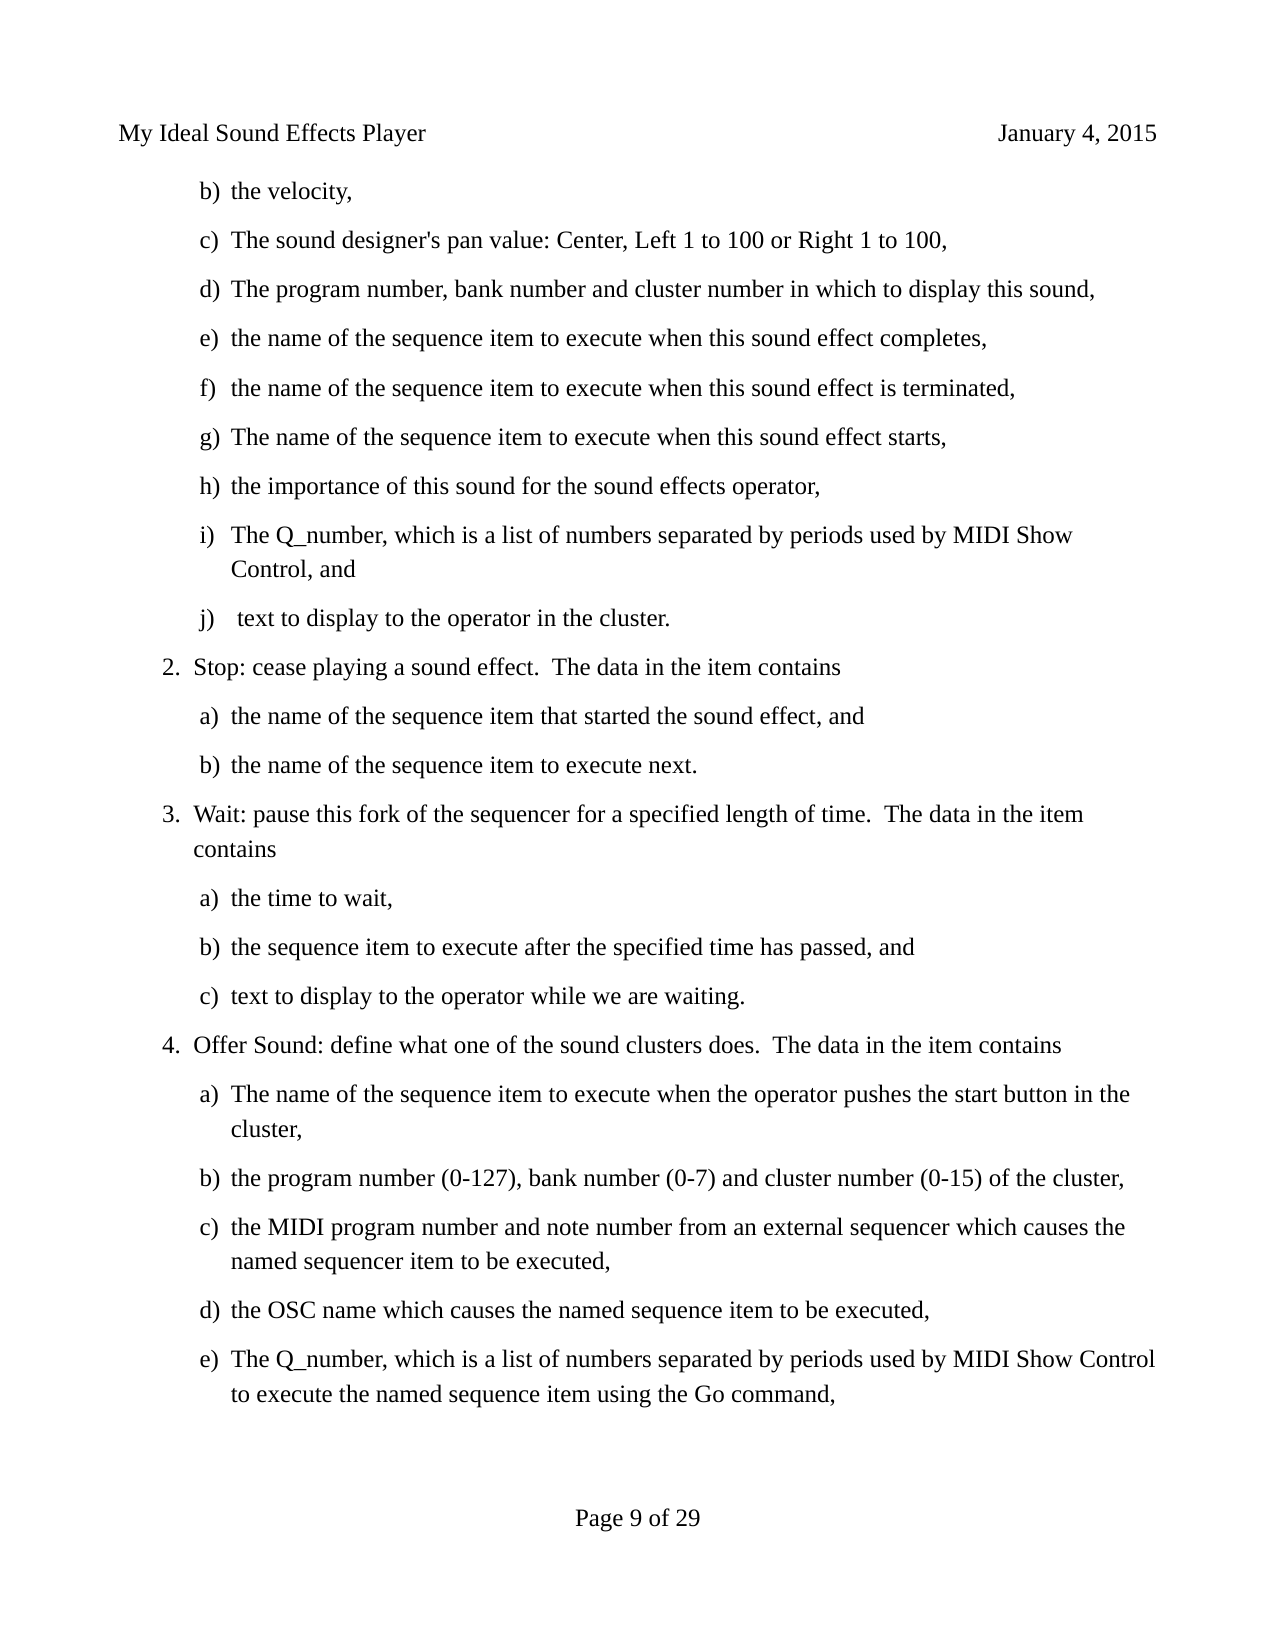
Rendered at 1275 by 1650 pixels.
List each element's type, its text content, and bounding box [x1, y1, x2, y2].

list Offer Sound: define what one of the sound clusters does. The data in the item contains [156, 1030, 1157, 1059]
list the time to wait, [193, 883, 1157, 912]
list The name of the sequence item to execute when this sound effect starts, [193, 422, 1157, 450]
list the name of the sequence item to execute next. [193, 751, 1157, 779]
list the name of the sequence item to execute when this sound effect is terminated, [193, 373, 1157, 401]
list The Q_number, which is a list of numbers separated by periods used by MIDI Show Control to execute the named sequence item using the Go command, [193, 1344, 1157, 1408]
list the program number (0-127), bank number (0-7) and cluster number (0-15) of the cluster, [193, 1163, 1157, 1192]
list The program number, bank number and cluster number in which to display this sound, [193, 274, 1157, 303]
list The Q_number, which is a list of numbers separated by periods used by MIDI Show Control, and [193, 520, 1157, 583]
list the importance of this sound for the sound effects operator, [193, 471, 1157, 499]
list the name of the sequence item that started the sound effect, and [193, 701, 1157, 730]
list the name of the sequence item to execute when this sound effect completes, [193, 323, 1157, 352]
list the OSC name which causes the named sequence item to be executed, [193, 1296, 1157, 1324]
list text to display to the operator in the cluster. [193, 603, 1157, 632]
list the velocity, [193, 176, 1157, 205]
list text to display to the operator while we are waiting. [193, 981, 1157, 1010]
list The name of the sequence item to execute when the operator pushes the start button in the cluster, [193, 1079, 1157, 1143]
list Stop: cease playing a sound effect. The data in the item contains [156, 652, 1157, 681]
list the sequence item to execute after the specified time has passed, and [193, 932, 1157, 961]
list the MIDI program number and note number from an external sequencer which causes the named sequencer item to be executed, [193, 1212, 1157, 1275]
list Wait: pause this fork of the sequencer for a specified length of time. The data in the item contains [156, 799, 1157, 863]
list The sound designer's pan value: Center, Left 1 to 100 or Right 1 to 100, [193, 225, 1157, 254]
